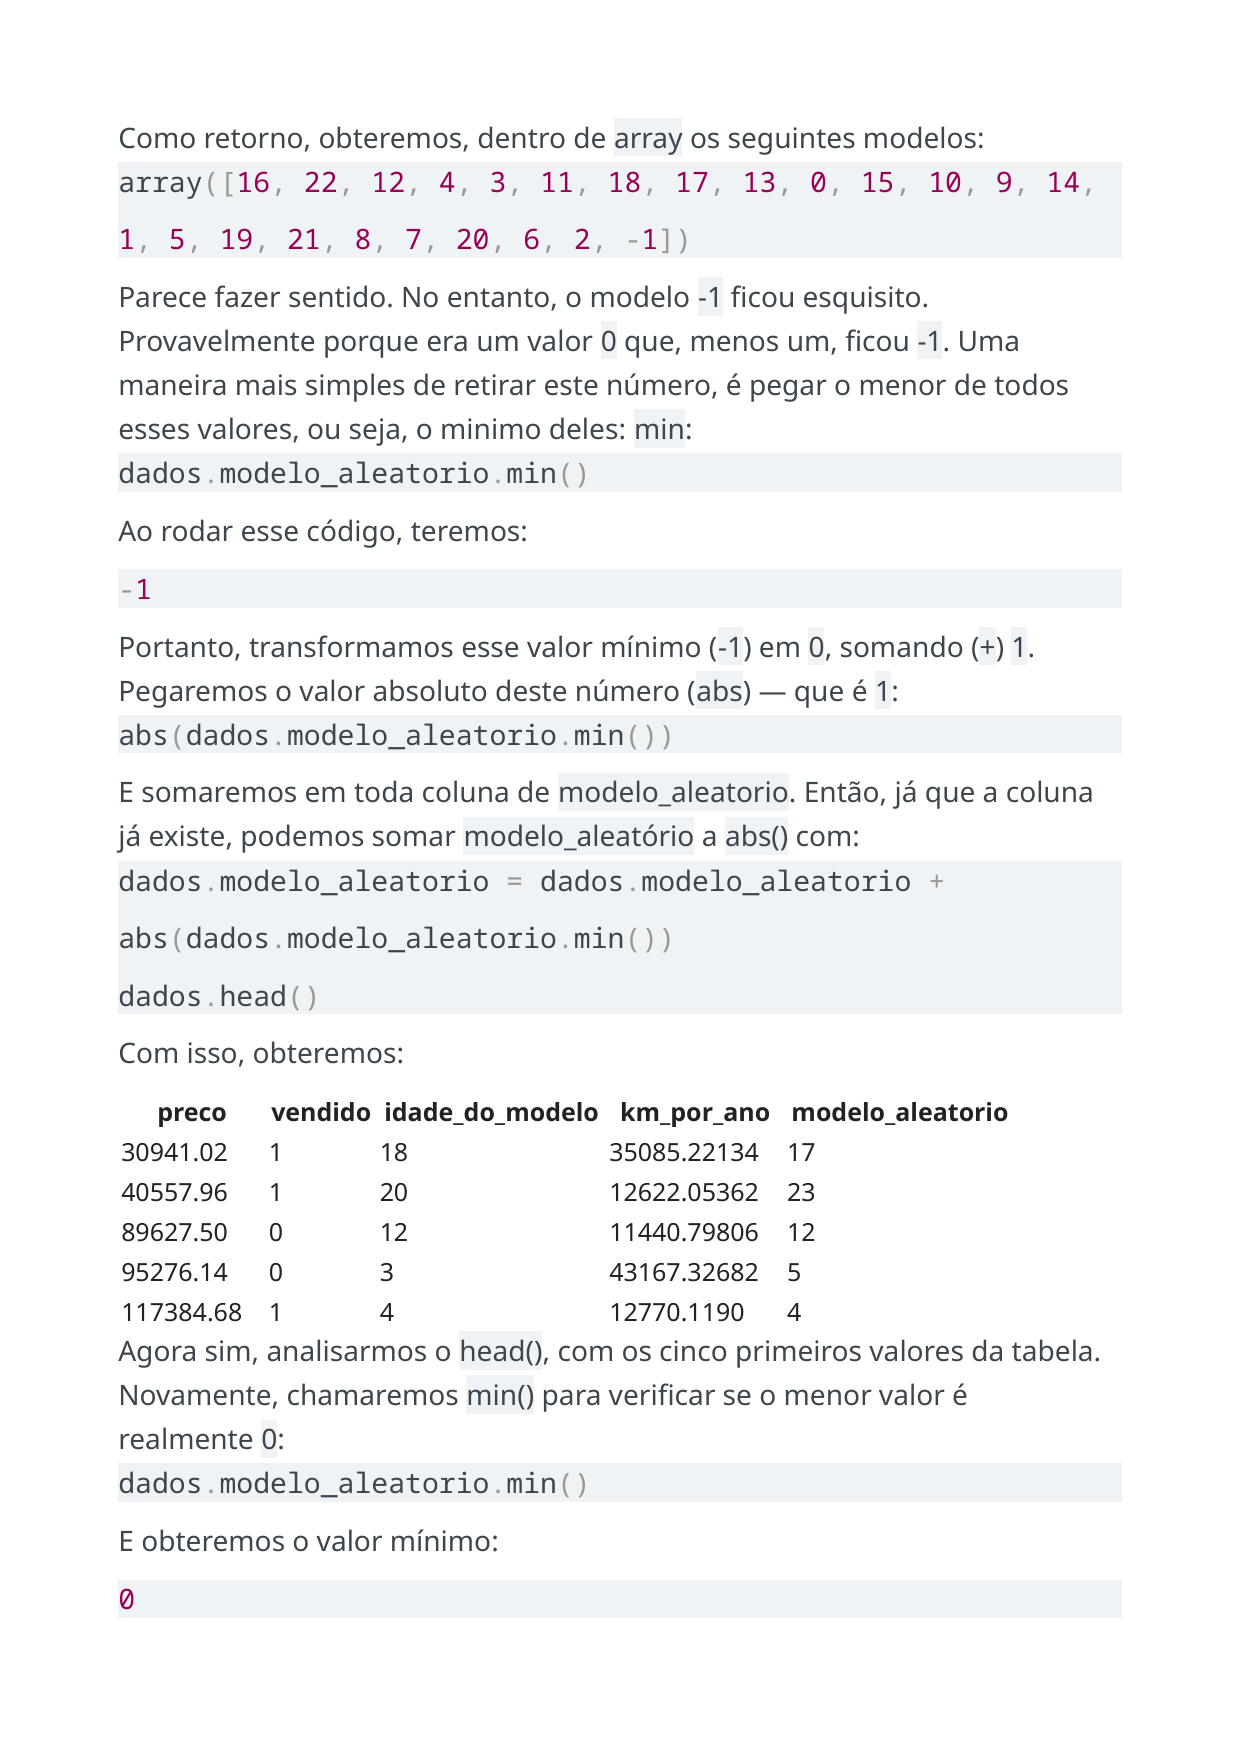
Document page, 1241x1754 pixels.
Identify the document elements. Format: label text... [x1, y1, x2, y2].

table_cell 5 [784, 1252, 1016, 1291]
table_cell 1 [266, 1172, 377, 1212]
table_cell 35085.22134 [606, 1132, 784, 1172]
table_cell 11440.79806 [606, 1212, 784, 1252]
table_cell 95276.14 [118, 1252, 266, 1291]
table_header vendido [266, 1092, 377, 1132]
text Ao rodar esse código, teremos: [118, 511, 1122, 549]
text dados.head() [118, 976, 1122, 1014]
text -1 [118, 569, 1122, 608]
table_header modelo_aleatorio [784, 1092, 1016, 1132]
table_cell 4 [377, 1291, 606, 1331]
text E somaremos em toda coluna de modelo_aleatorio. Então, já que a coluna já existe, podemos somar modelo_aleatório a abs() com: [118, 773, 1122, 855]
table_cell 117384.68 [118, 1291, 266, 1331]
text dados.modelo_aleatorio = dados.modelo_aleatorio + abs(dados.modelo_aleatorio.min()) [118, 861, 1122, 957]
table_cell 12622.05362 [606, 1172, 784, 1212]
text Como retorno, obteremos, dentro de array os seguintes modelos: [118, 118, 1122, 156]
text Parece fazer sentido. No entanto, o modelo -1 ficou esquisito. Provavelmente porque era um valor 0 que, menos um, ficou -1. Uma maneira mais simples de retirar este número, é pegar o menor de todos esses valores, ou seja, o minimo deles: min: [118, 277, 1122, 448]
text E obteremos o valor mínimo: [118, 1521, 1122, 1559]
table_cell 0 [266, 1212, 377, 1252]
text 0 [118, 1580, 1122, 1618]
table_cell 12770.1190 [606, 1291, 784, 1331]
table_cell 1 [266, 1132, 377, 1172]
table_cell 12 [784, 1212, 1016, 1252]
table_cell 18 [377, 1132, 606, 1172]
table_cell 3 [377, 1252, 606, 1291]
text dados.modelo_aleatorio.min() [118, 1463, 1122, 1502]
table_cell 12 [377, 1212, 606, 1252]
table_cell 30941.02 [118, 1132, 266, 1172]
table_cell 17 [784, 1132, 1016, 1172]
table_cell 89627.50 [118, 1212, 266, 1252]
text dados.modelo_aleatorio.min() [118, 453, 1122, 492]
text array([16, 22, 12, 4, 3, 11, 18, 17, 13, 0, 15, 10, 9, 14, 1, 5, 19, 21, 8, 7, 20, 6, 2, -1]) [118, 162, 1122, 258]
table_header km_por_ano [606, 1092, 784, 1132]
table_cell 23 [784, 1172, 1016, 1212]
table_cell 1 [266, 1291, 377, 1331]
table_cell 20 [377, 1172, 606, 1212]
text Agora sim, analisarmos o head(), com os cinco primeiros valores da tabela. Novamente, chamaremos min() para verificar se o menor valor é realmente 0: [118, 1331, 1122, 1458]
table_header idade_do_modelo [377, 1092, 606, 1132]
text abs(dados.modelo_aleatorio.min()) [118, 715, 1122, 753]
table_header preco [118, 1092, 266, 1132]
text Com isso, obteremos: [118, 1033, 1122, 1072]
text Portanto, transformamos esse valor mínimo (-1) em 0, somando (+) 1. Pegaremos o valor absoluto deste número (abs) — que é 1: [118, 627, 1122, 709]
table_cell 0 [266, 1252, 377, 1291]
table_cell 40557.96 [118, 1172, 266, 1212]
table_cell 43167.32682 [606, 1252, 784, 1291]
table_cell 4 [784, 1291, 1016, 1331]
